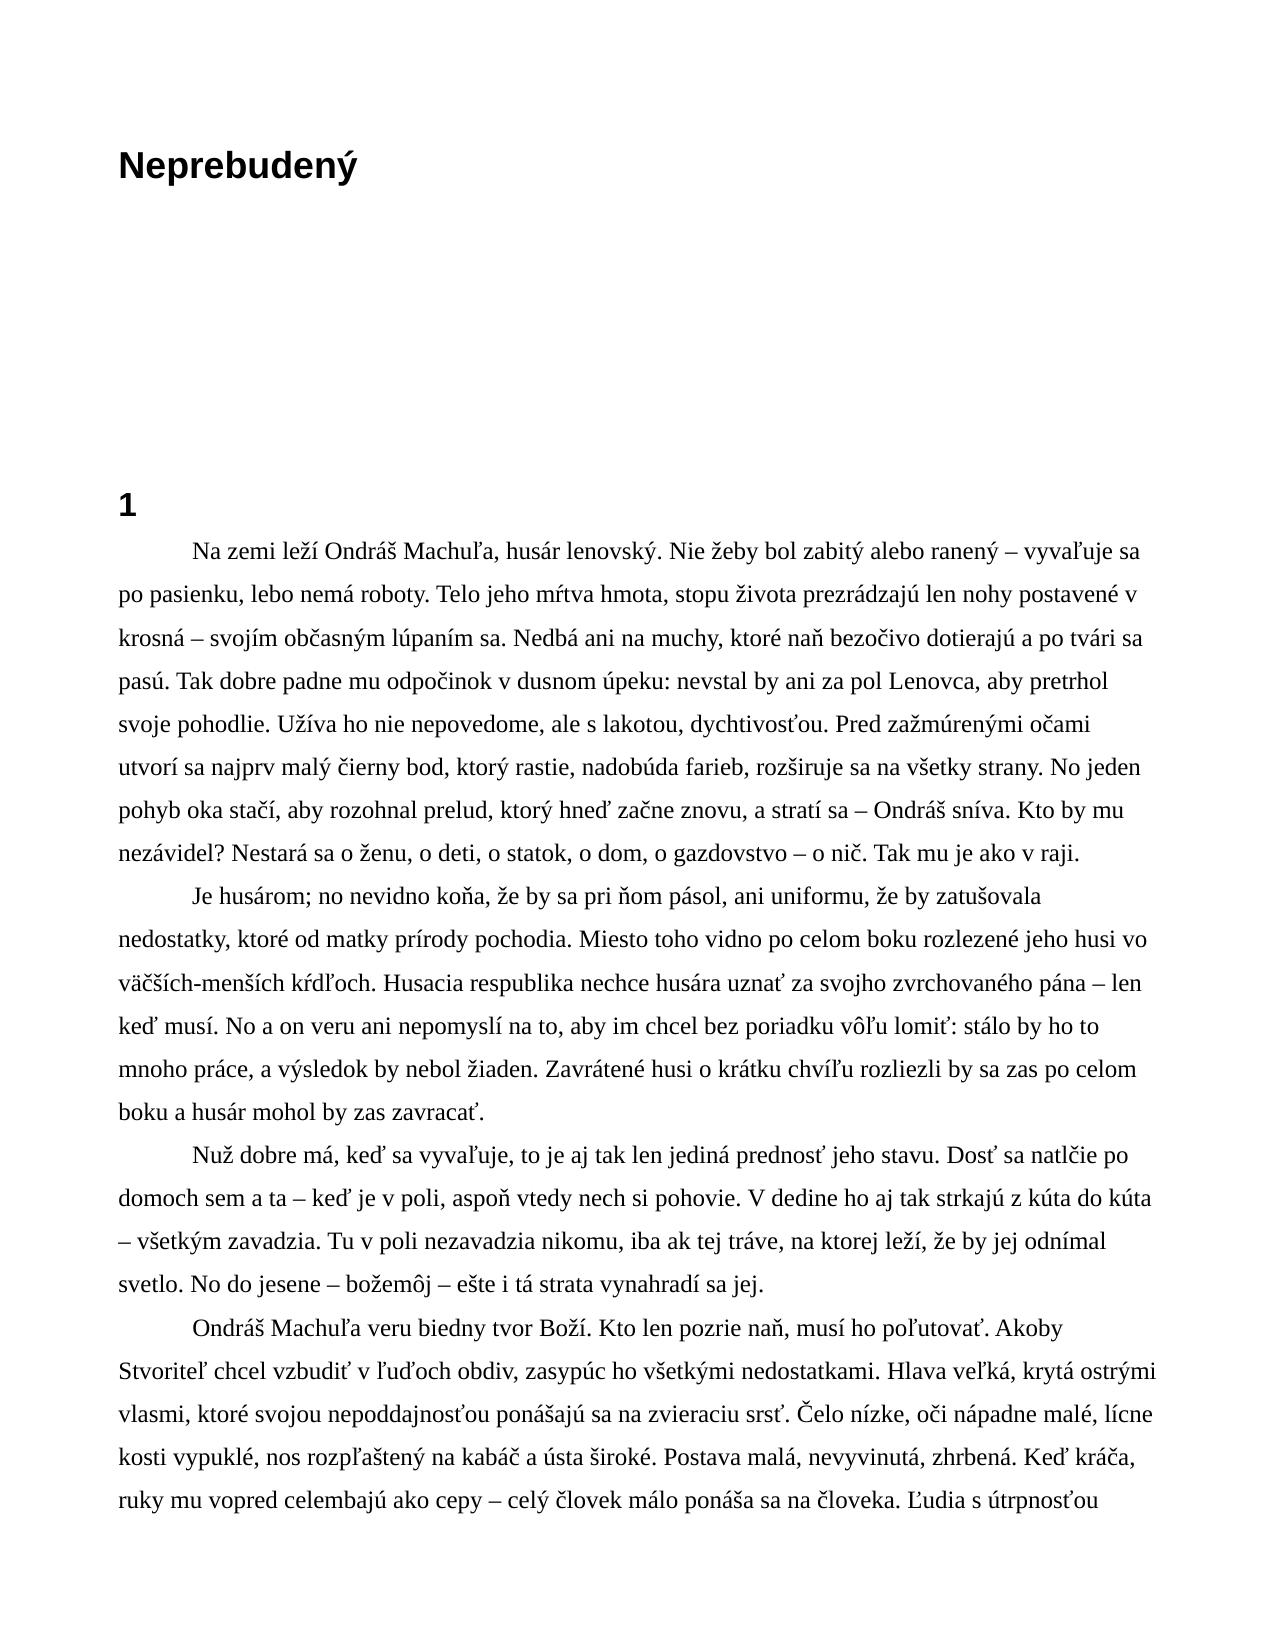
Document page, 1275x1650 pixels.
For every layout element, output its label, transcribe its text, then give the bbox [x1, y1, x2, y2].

text Je husárom; no nevidno koňa, že by sa pri ňom pásol, ani uniformu, že by zatušovala nedostatky, ktoré od matky prírody pochodia. Miesto toho vidno po celom boku rozlezené jeho husi vo väčších-menších kŕdľoch. Husacia respublika nechce husára uznať za svojho zvrchovaného pána – len keď musí. No a on veru ani nepomyslí na to, aby im chcel bez poriadku vôľu lomiť: stálo by ho to mnoho práce, a výsledok by nebol žiaden. Zavrátené husi o krátku chvíľu rozliezli by sa zas po celom boku a husár mohol by zas zavracať. [118, 881, 1157, 1126]
subtitle Neprebudený [118, 143, 1157, 186]
text Na zemi leží Ondráš Machuľa, husár lenovský. Nie žeby bol zabitý alebo ranený – vyvaľuje sa po pasienku, lebo nemá roboty. Telo jeho mŕtva hmota, stopu života prezrádzajú len nohy postavené v krosná – svojím občasným lúpaním sa. Nedbá ani na muchy, ktoré naň bezočivo dotierajú a po tvári sa pasú. Tak dobre padne mu odpočinok v dusnom úpeku: nevstal by ani za pol Lenovca, aby pretrhol svoje pohodlie. Užíva ho nie nepovedome, ale s lakotou, dychtivosťou. Pred zažmúrenými očami utvorí sa najprv malý čierny bod, ktorý rastie, nadobúda farieb, rozširuje sa na všetky strany. No jeden pohyb oka stačí, aby rozohnal prelud, ktorý hneď začne znovu, a stratí sa – Ondráš sníva. Kto by mu nezávidel? Nestará sa o ženu, o deti, o statok, o dom, o gazdovstvo – o nič. Tak mu je ako v raji. [118, 536, 1157, 867]
text Nuž dobre má, keď sa vyvaľuje, to je aj tak len jediná prednosť jeho stavu. Dosť sa natlčie po domoch sem a ta – keď je v poli, aspoň vtedy nech si pohovie. V dedine ho aj tak strkajú z kúta do kúta – všetkým zavadzia. Tu v poli nezavadzia nikomu, iba ak tej tráve, na ktorej leží, že by jej odnímal svetlo. No do jesene – božemôj – ešte i tá strata vynahradí sa jej. [118, 1140, 1157, 1298]
subtitle 1 [118, 486, 1157, 524]
text Ondráš Machuľa veru biedny tvor Boží. Kto len pozrie naň, musí ho poľutovať. Akoby Stvoriteľ chcel vzbudiť v ľuďoch obdiv, zasypúc ho všetkými nedostatkami. Hlava veľká, krytá ostrými vlasmi, ktoré svojou nepoddajnosťou ponášajú sa na zvieraciu srsť. Čelo nízke, oči nápadne malé, lícne kosti vypuklé, nos rozpľaštený na kabáč a ústa široké. Postava malá, nevyvinutá, zhrbená. Keď kráča, ruky mu vopred celembajú ako cepy – celý človek málo ponáša sa na človeka. Ľudia s útrpnosťou [118, 1313, 1157, 1514]
